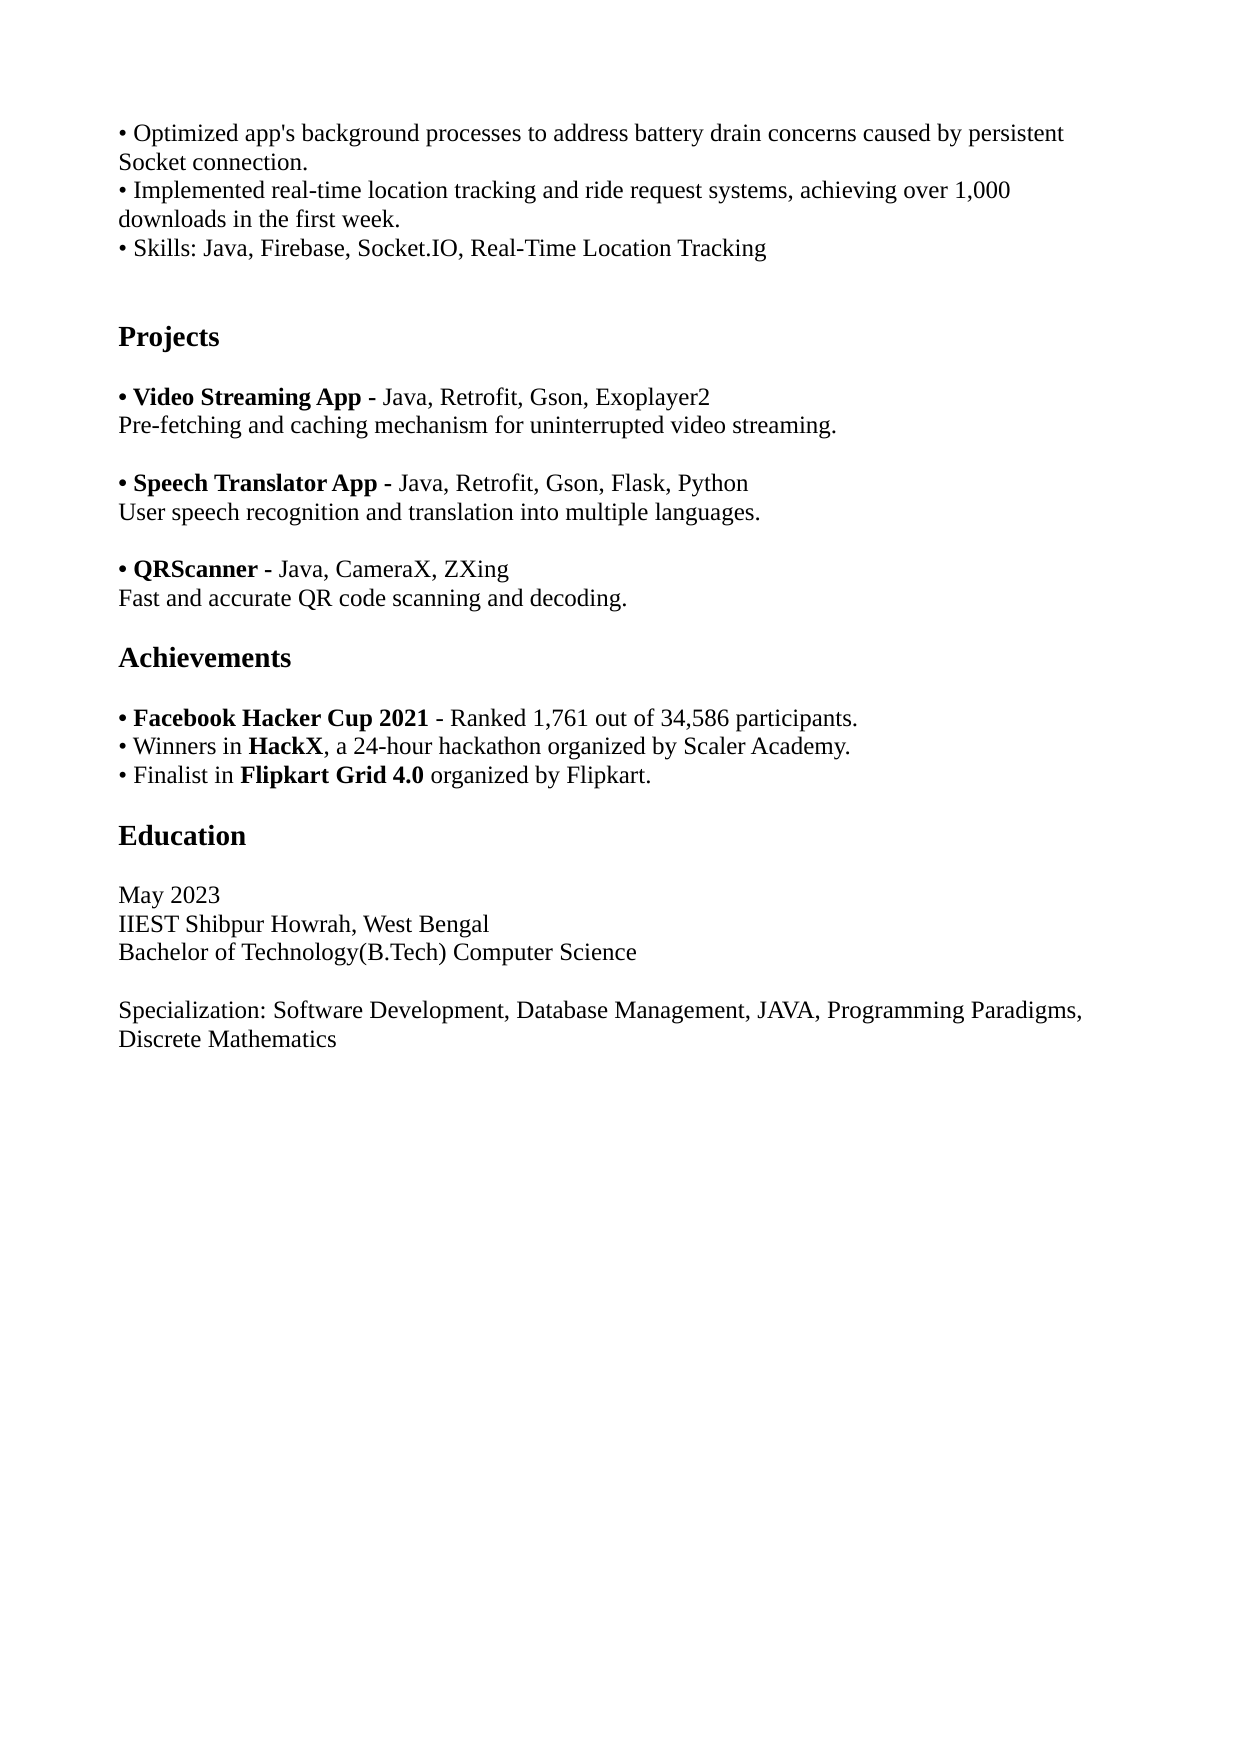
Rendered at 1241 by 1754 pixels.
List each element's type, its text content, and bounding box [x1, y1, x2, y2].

text • Optimized app's background processes to address battery drain concerns caused by persistent Socket connection. [118, 118, 1122, 176]
text May 2023 [118, 880, 1122, 909]
text • Speech Translator App - Java, Retrofit, Gson, Flask, Python [118, 468, 1122, 497]
text • Winners in HackX, a 24-hour hackathon organized by Scaler Academy. [118, 731, 1122, 760]
text Specialization: Software Development, Database Management, JAVA, Programming Paradigms, Discrete Mathematics [118, 995, 1122, 1052]
text Fast and accurate QR code scanning and decoding. [118, 583, 1122, 612]
text • Finalist in Flipkart Grid 4.0 organized by Flipkart. [118, 760, 1122, 789]
text • Facebook Hacker Cup 2021 - Ranked 1,761 out of 34,586 participants. [118, 703, 1122, 731]
text Projects [118, 319, 1122, 353]
text • Video Streaming App - Java, Retrofit, Gson, Exoplayer2 [118, 382, 1122, 410]
text • Implemented real-time location tracking and ride request systems, achieving over 1,000 downloads in the first week. [118, 176, 1122, 233]
text Achievements [118, 640, 1122, 674]
text Education [118, 818, 1122, 851]
text Pre-fetching and caching mechanism for uninterrupted video streaming. [118, 410, 1122, 439]
text IIEST Shibpur Howrah, West Bengal [118, 909, 1122, 937]
text • Skills: Java, Firebase, Socket.IO, Real-Time Location Tracking [118, 233, 1122, 262]
text Bachelor of Technology(B.Tech) Computer Science [118, 937, 1122, 966]
text • QRScanner - Java, CameraX, ZXing [118, 554, 1122, 583]
text User speech recognition and translation into multiple languages. [118, 497, 1122, 525]
